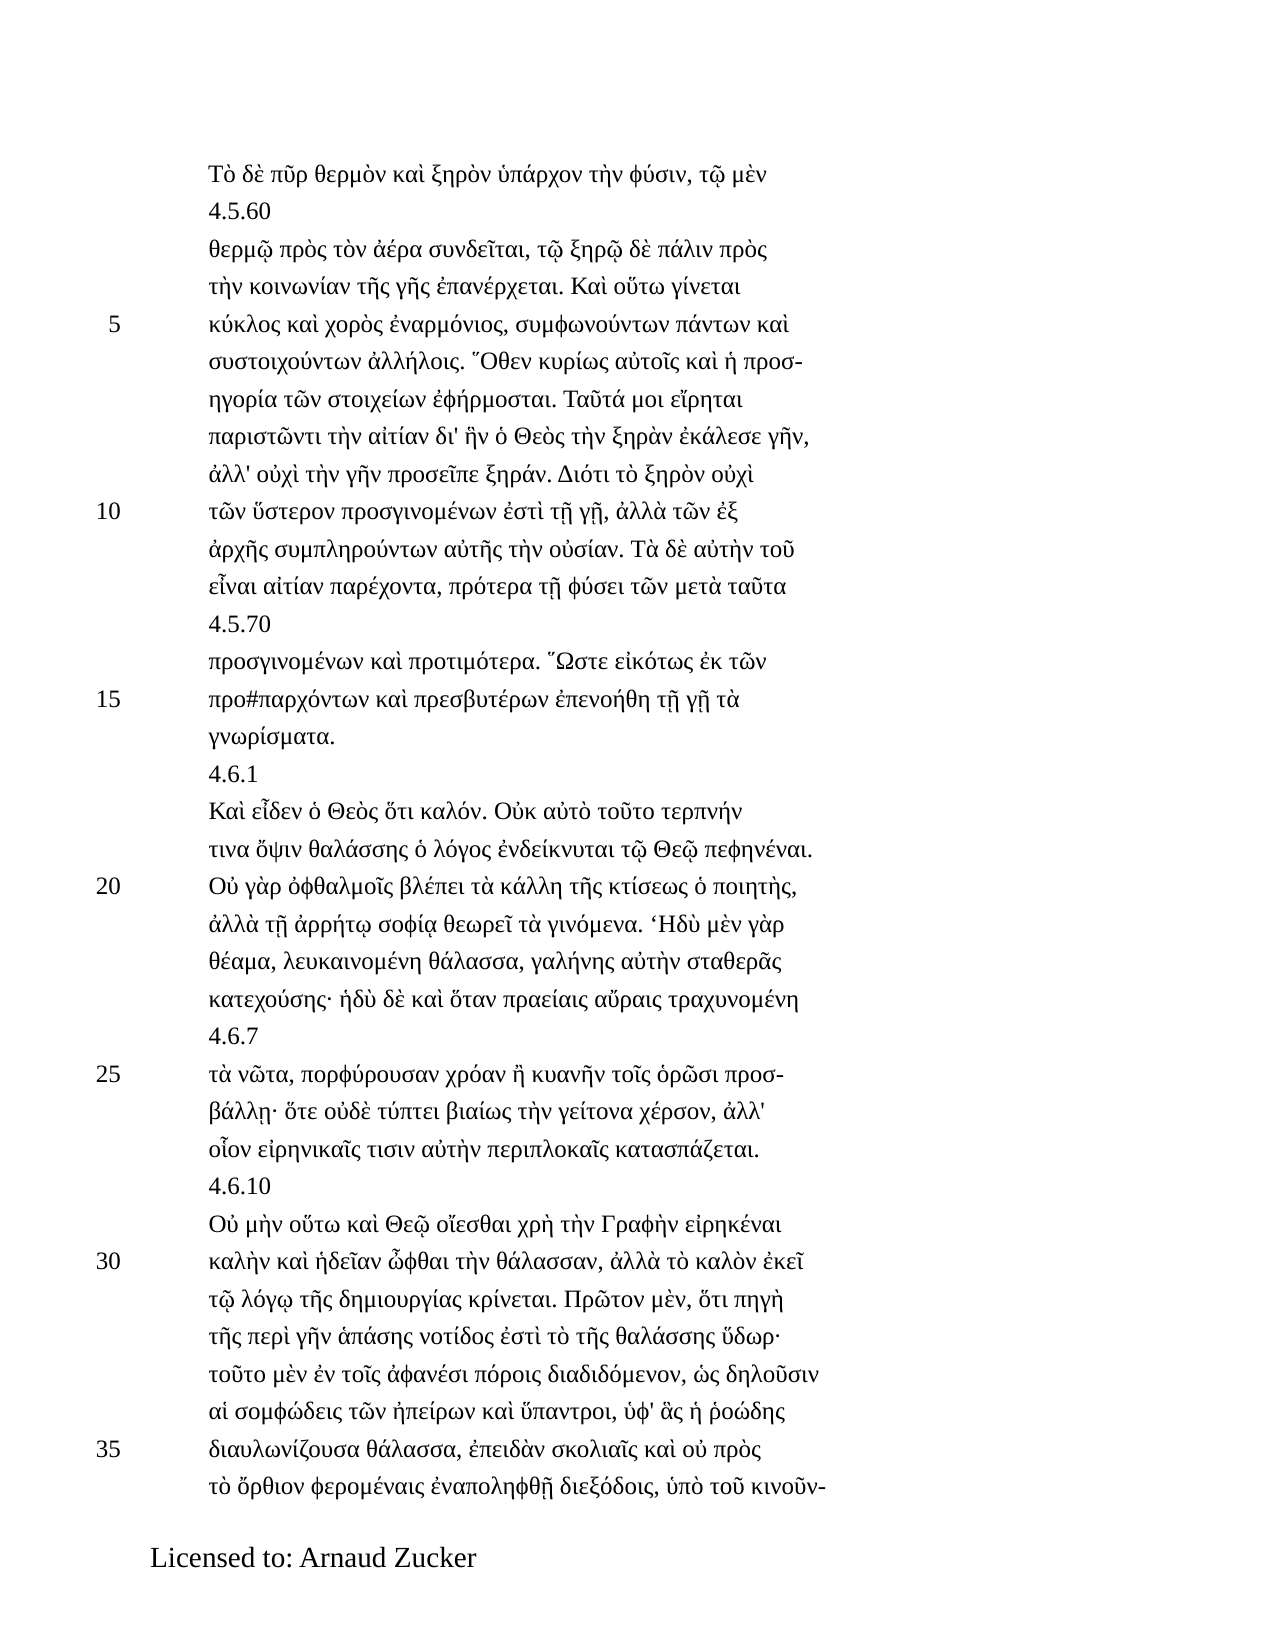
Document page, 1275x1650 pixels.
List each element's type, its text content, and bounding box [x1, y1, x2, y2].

text προσγινομένων καὶ προτιμότερα. ῞Ωστε εἰκότως ἐκ τῶν προ#παρχόντων καὶ πρεσβυτέρων ἐπενοήθη τῇ γῇ τὰ γνωρίσματα. [202, 637, 1125, 750]
text Τὸ δὲ πῦρ θερμὸν καὶ ξηρὸν ὑπάρχον τὴν ϕύσιν, τῷ μὲν [202, 150, 1125, 187]
text Καὶ εἶδεν ὁ Θεὸς ὅτι καλόν. Οὐκ αὐτὸ τοῦτο τερπνήν τινα ὄψιν θαλάσσης ὁ λόγος ἐνδείκνυται τῷ Θεῷ πεϕηνέναι. Οὐ γὰρ ὀϕθαλμοῖς βλέπει τὰ κάλλη τῆς κτίσεως ὁ ποιητὴς, ἀλλὰ τῇ ἀρρήτῳ σοϕίᾳ θεωρεῖ τὰ γινόμενα. ‘Ηδὺ μὲν γὰρ θέαμα, λευκαινομένη θάλασσα, γαλήνης αὐτὴν σταθερᾶς κατεχούσης· ἡδὺ δὲ καὶ ὅταν πραείαις αὔραις τραχυνομένη [202, 787, 1125, 1012]
text τὰ νῶτα, πορϕύρουσαν χρόαν ἢ κυανῆν τοῖς ὁρῶσι προσ- βάλλῃ· ὅτε οὐδὲ τύπτει βιαίως τὴν γείτονα χέρσον, ἀλλ' οἷον εἰρηνικαῖς τισιν αὐτὴν περιπλοκαῖς κατασπάζεται. [202, 1050, 1125, 1162]
text θερμῷ πρὸς τὸν ἀέρα συνδεῖται, τῷ ξηρῷ δὲ πάλιν πρὸς τὴν κοινωνίαν τῆς γῆς ἐπανέρχεται. Καὶ οὕτω γίνεται κύκλος καὶ χορὸς ἐναρμόνιος, συμϕωνούντων πάντων καὶ συστοιχούντων ἀλλήλοις. ῞Οθεν κυρίως αὐτοῖς καὶ ἡ προσ- ηγορία τῶν στοιχείων ἐϕήρμοσται. Ταῦτά μοι εἴρηται παριστῶντι τὴν αἰτίαν δι' ἣν ὁ Θεὸς τὴν ξηρὰν ἐκάλεσε γῆν, ἀλλ' οὐχὶ τὴν γῆν προσεῖπε ξηράν. Διότι τὸ ξηρὸν οὐχὶ τῶν ὕστερον προσγινομένων ἐστὶ τῇ γῇ, ἀλλὰ τῶν ἐξ ἀρχῆς συμπληρούντων αὐτῆς τὴν οὐσίαν. Τὰ δὲ αὐτὴν τοῦ εἶναι αἰτίαν παρέχοντα, πρότερα τῇ ϕύσει τῶν μετὰ ταῦτα [202, 225, 1125, 600]
text 4.5.60 [202, 187, 1125, 225]
text 4.5.70 [202, 600, 1125, 637]
text 4.6.7 [202, 1012, 1125, 1050]
text 4.6.1 [202, 750, 1125, 787]
text 4.6.10 [202, 1162, 1125, 1200]
text Οὐ μὴν οὕτω καὶ Θεῷ οἴεσθαι χρὴ τὴν Γραϕὴν εἰρηκέναι καλὴν καὶ ἡδεῖαν ὦϕθαι τὴν θάλασσαν, ἀλλὰ τὸ καλὸν ἐκεῖ τῷ λόγῳ τῆς δημιουργίας κρίνεται. Πρῶτον μὲν, ὅτι πηγὴ τῆς περὶ γῆν ἁπάσης νοτίδος ἐστὶ τὸ τῆς θαλάσσης ὕδωρ· τοῦτο μὲν ἐν τοῖς ἀϕανέσι πόροις διαδιδόμενον, ὡς δηλοῦσιν αἱ σομϕώδεις τῶν ἠπείρων καὶ ὕπαντροι, ὑϕ' ἃς ἡ ῥοώδης διαυλωνίζουσα θάλασσα, ἐπειδὰν σκολιαῖς καὶ οὐ πρὸς τὸ ὄρθιον ϕερομέναις ἐναποληϕθῇ διεξόδοις, ὑπὸ τοῦ κινοῦν- [202, 1200, 1125, 1500]
